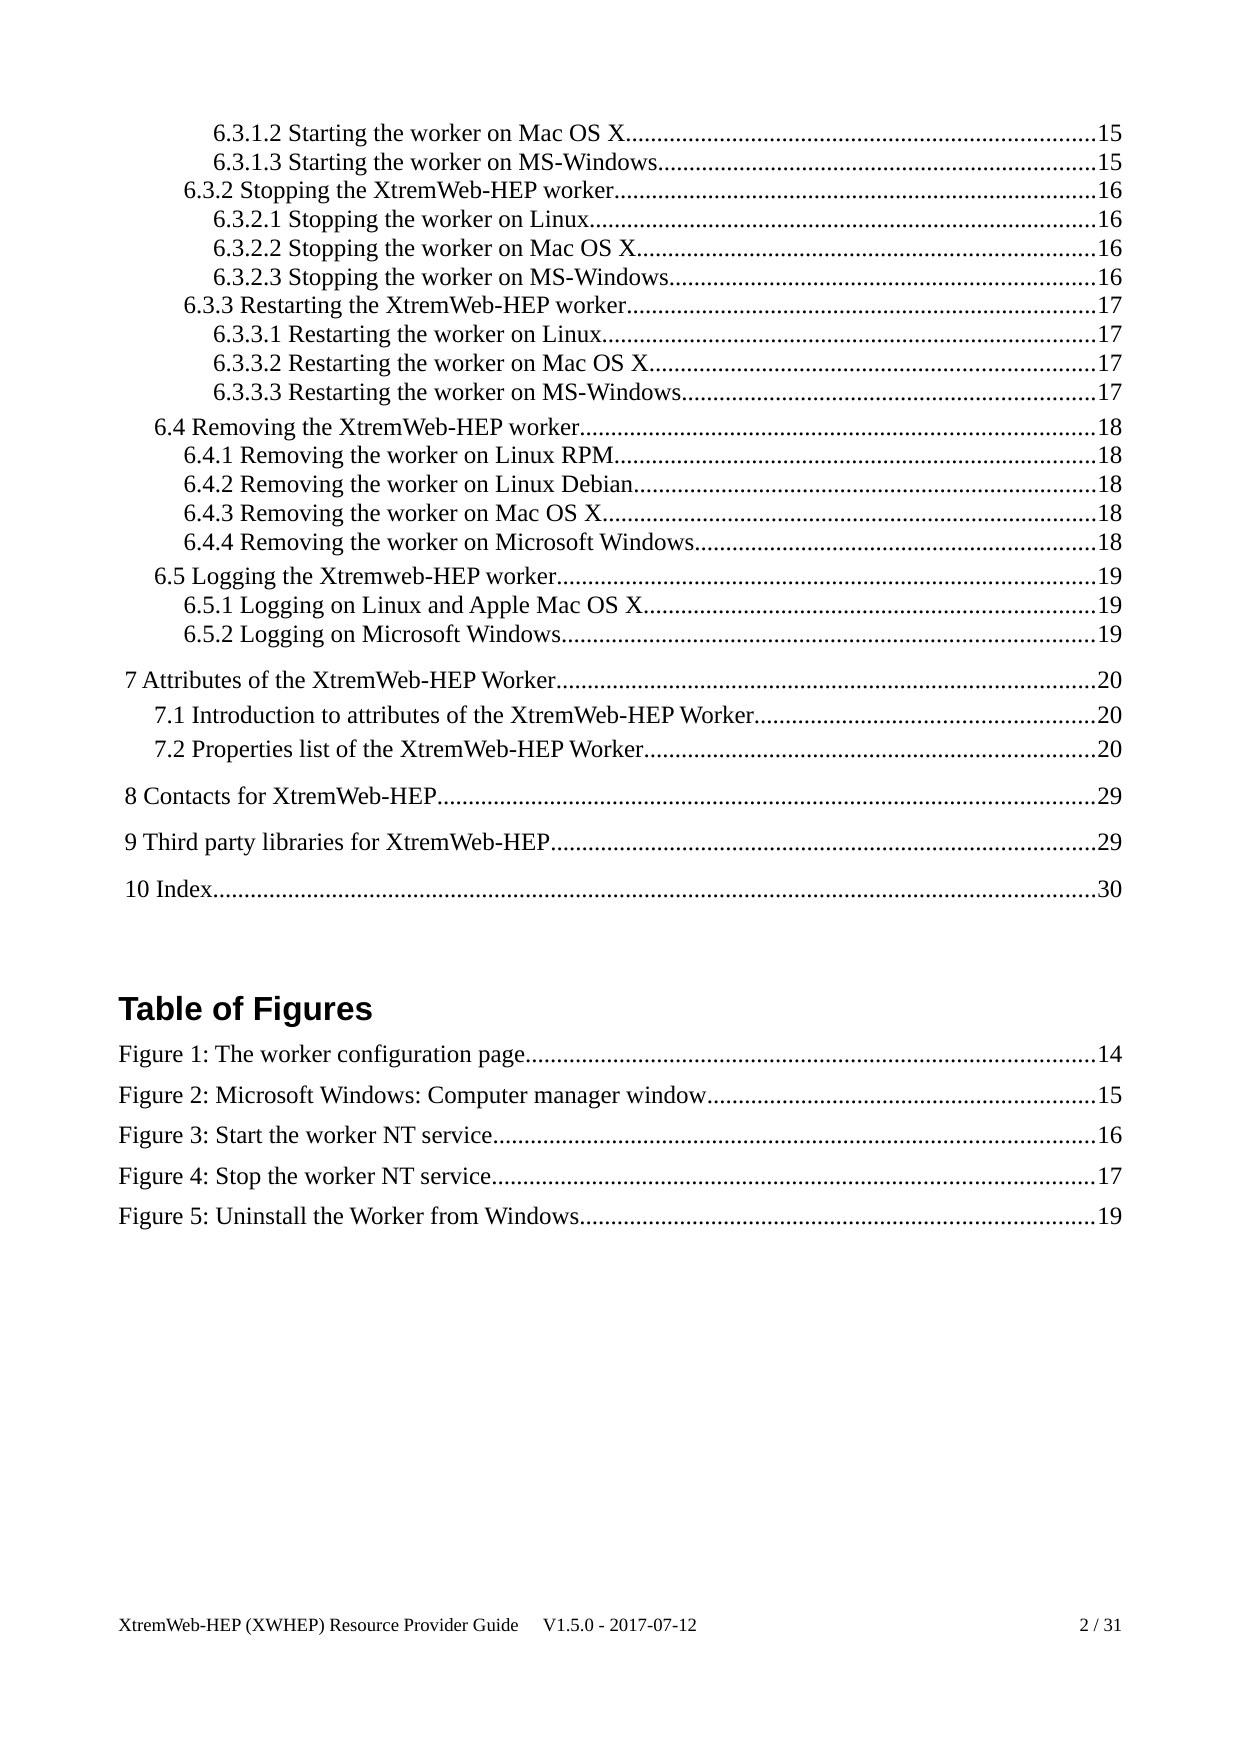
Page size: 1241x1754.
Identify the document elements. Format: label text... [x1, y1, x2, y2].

text Figure 5: Uninstall the Worker from Windows 19 [118, 1201, 1122, 1230]
text 10 Index 30 [118, 874, 1122, 903]
text Figure 3: Start the worker NT service 16 [118, 1120, 1122, 1149]
text 6.3.3.1 Restarting the worker on Linux 17 [207, 319, 1122, 348]
text 6.4.4 Removing the worker on Microsoft Windows 18 [177, 527, 1122, 555]
text 6.4.1 Removing the worker on Linux RPM 18 [177, 440, 1122, 469]
text 6.3.2 Stopping the XtremWeb-HEP worker 16 [177, 176, 1122, 204]
text 6.5 Logging the Xtremweb-HEP worker 19 [148, 561, 1122, 590]
text Figure 4: Stop the worker NT service 17 [118, 1161, 1122, 1189]
text 8 Contacts for XtremWeb-HEP 29 [118, 781, 1122, 810]
text 6.3.3 Restarting the XtremWeb-HEP worker 17 [177, 291, 1122, 319]
text 6.5.1 Logging on Linux and Apple Mac OS X 19 [177, 590, 1122, 619]
text 6.3.2.3 Stopping the worker on MS-Windows 16 [207, 262, 1122, 291]
text 6.4.3 Removing the worker on Mac OS X 18 [177, 498, 1122, 527]
text 7.1 Introduction to attributes of the XtremWeb-HEP Worker 20 [148, 700, 1122, 729]
text 6.4 Removing the XtremWeb-HEP worker 18 [148, 412, 1122, 440]
text 6.3.3.3 Restarting the worker on MS-Windows 17 [207, 377, 1122, 406]
text 7 Attributes of the XtremWeb-HEP Worker 20 [118, 665, 1122, 694]
text 7.2 Properties list of the XtremWeb-HEP Worker 20 [148, 734, 1122, 763]
text 6.3.2.2 Stopping the worker on Mac OS X 16 [207, 233, 1122, 262]
text 6.3.1.2 Starting the worker on Mac OS X 15 [207, 118, 1122, 147]
text Figure 1: The worker configuration page 14 [118, 1039, 1122, 1068]
text 6.4.2 Removing the worker on Linux Debian 18 [177, 469, 1122, 498]
text 6.5.2 Logging on Microsoft Windows 19 [177, 619, 1122, 647]
subtitle Table of Figures [118, 989, 1122, 1027]
text 6.3.2.1 Stopping the worker on Linux 16 [207, 204, 1122, 233]
text Figure 2: Microsoft Windows: Computer manager window 15 [118, 1080, 1122, 1108]
text 6.3.3.2 Restarting the worker on Mac OS X 17 [207, 348, 1122, 377]
text 6.3.1.3 Starting the worker on MS-Windows 15 [207, 147, 1122, 176]
text 9 Third party libraries for XtremWeb-HEP 29 [118, 827, 1122, 856]
